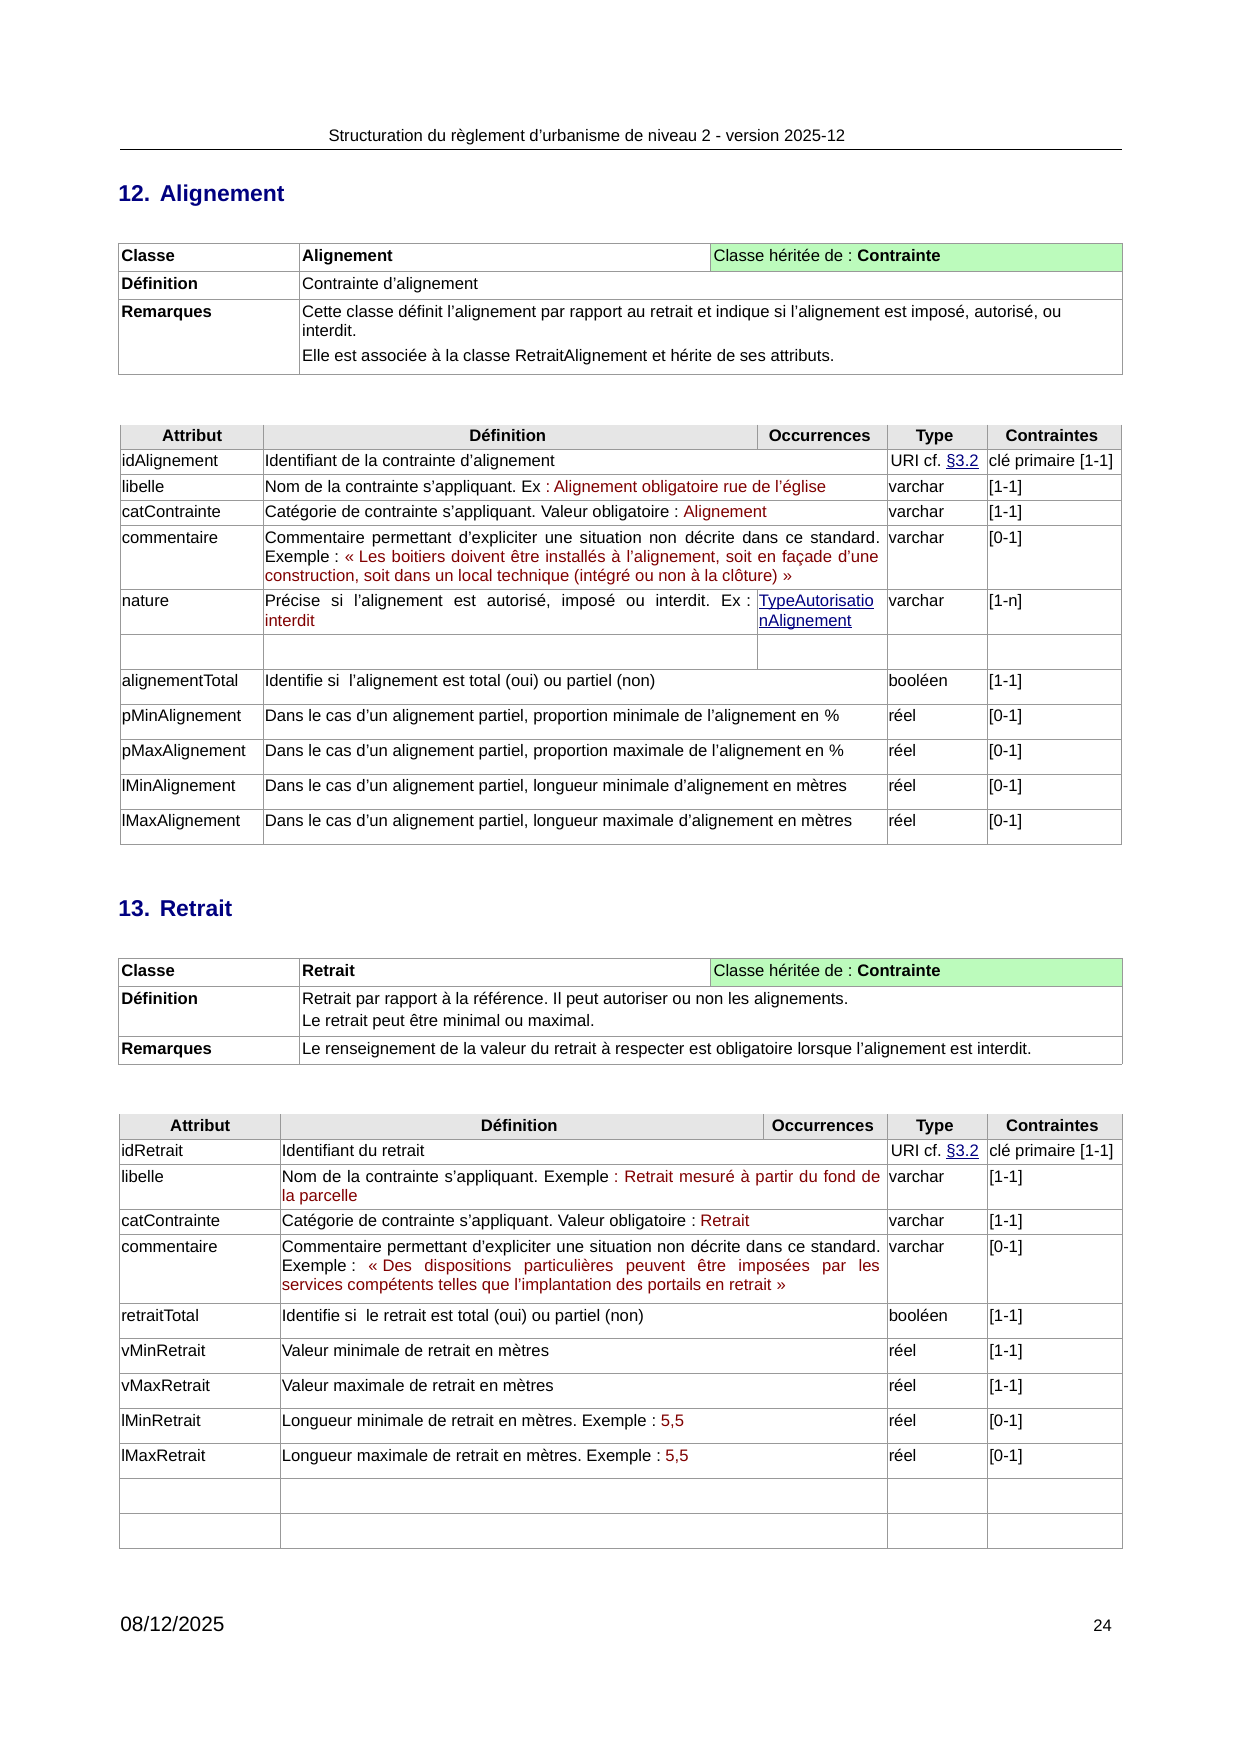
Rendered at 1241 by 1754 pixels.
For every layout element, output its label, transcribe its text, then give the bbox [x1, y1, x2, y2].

table_cell [1-1] [988, 1304, 1122, 1338]
table_cell idAlignement [121, 450, 263, 474]
table_cell varchar [888, 1165, 987, 1209]
table_cell [888, 1514, 987, 1548]
table_header Définition [264, 425, 757, 449]
table_cell réel [888, 705, 987, 738]
table_cell varchar [888, 526, 987, 589]
table_cell catContrainte [120, 1210, 280, 1234]
table_cell Valeur minimale de retrait en mètres [281, 1339, 887, 1373]
table_cell Catégorie de contrainte s’appliquant. Valeur obligatoire : Retrait [281, 1210, 887, 1234]
table_cell Contrainte d’alignement [300, 272, 1122, 299]
table_cell Retrait par rapport à la référence. Il peut autoriser ou non les alignements. Le retrait peut être minimal ou maximal. [300, 987, 1122, 1036]
table_cell varchar [888, 1210, 987, 1234]
table_cell booléen [888, 1304, 987, 1338]
table_cell Identifie si le retrait est total (oui) ou partiel (non) [281, 1304, 887, 1338]
table_cell [1-1] [988, 501, 1121, 525]
table_cell nature [121, 590, 263, 633]
table_cell catContrainte [121, 501, 263, 525]
table_cell [988, 1514, 1122, 1548]
table_cell [758, 635, 887, 668]
table_cell [888, 635, 987, 668]
table_cell ‍vMinRetrait [120, 1339, 280, 1373]
table_cell libelle [120, 1165, 280, 1209]
table_header Classe héritée de : Contrainte [711, 244, 1122, 271]
table_cell [120, 1514, 280, 1548]
table_cell URI cf. §3.2 [888, 1140, 987, 1164]
table_header Attribut [120, 1114, 280, 1139]
table_cell ‍pMaxAlignement [121, 740, 263, 773]
table_cell Commentaire permettant d’expliciter une situation non décrite dans ce standard. Exemple : « Les boitiers doivent être installés à l’alignement, soit en façade d’une construction, soit dans un local technique (intégré ou non à la clôture) » [264, 526, 887, 589]
table_cell Catégorie de contrainte s’appliquant. Valeur obligatoire : Alignement [264, 501, 887, 525]
table_cell [0-1] [988, 526, 1121, 589]
table_cell idRetrait [120, 1140, 280, 1164]
table_cell varchar [888, 1235, 987, 1303]
table_cell varchar [888, 590, 987, 633]
table_cell [0-1] [988, 775, 1121, 808]
table_cell Définition [119, 987, 299, 1036]
subtitle Retrait [118, 895, 1122, 921]
table_cell Identifiant de la contrainte d’alignement [264, 450, 887, 474]
table_cell Identifiant du retrait [281, 1140, 887, 1164]
table_header Contraintes [988, 1114, 1122, 1139]
table_cell Dans le cas d’un alignement partiel, proportion maximale de l’alignement en % [264, 740, 887, 773]
table_cell booléen [888, 670, 987, 703]
table_cell ‍commentaire [120, 1235, 280, 1303]
table_cell réel [888, 775, 987, 808]
table_cell clé primaire [1-1] [988, 450, 1121, 474]
table_header Attribut [121, 425, 263, 449]
table_cell ‍lMinAlignement [121, 775, 263, 808]
table_cell [281, 1479, 887, 1513]
table_cell Nom de la contrainte s’appliquant. Ex : Alignement obligatoire rue de l’église [264, 475, 887, 500]
table_header Définition [281, 1114, 763, 1139]
table_cell [1-n] [988, 590, 1121, 633]
table_cell Longueur maximale de retrait en mètres. Exemple : 5,5 [281, 1444, 887, 1478]
table_cell [888, 1479, 987, 1513]
table_cell Remarques [119, 300, 299, 374]
table_cell [0-1] [988, 740, 1121, 773]
table_cell pMinAlignement [121, 705, 263, 738]
table_cell Dans le cas d’un alignement partiel, longueur maximale d’alignement en mètres [264, 810, 887, 843]
table_cell réel [888, 1444, 987, 1478]
table_cell varchar [888, 501, 987, 525]
table_cell [121, 635, 263, 668]
table_cell varchar [888, 475, 987, 500]
table_cell réel [888, 740, 987, 773]
table_cell [1-1] [988, 1374, 1122, 1408]
subtitle Alignement [118, 180, 1122, 206]
table_cell Le renseignement de la valeur du retrait à respecter est obligatoire lorsque l’alignement est interdit. [300, 1037, 1122, 1064]
table_header Type [888, 1114, 987, 1139]
table_cell [0-1] [988, 1409, 1122, 1443]
table_cell ‍retraitTotal [120, 1304, 280, 1338]
table_cell [120, 1479, 280, 1513]
table_cell Remarques [119, 1037, 299, 1064]
table_cell clé primaire [1-1] [988, 1140, 1122, 1164]
table_cell Dans le cas d’un alignement partiel, proportion minimale de l’alignement en % [264, 705, 887, 738]
table_cell Définition [119, 272, 299, 299]
table_header Classe [119, 959, 299, 986]
table_cell [281, 1514, 887, 1548]
table_cell [1-1] [988, 1210, 1122, 1234]
table_cell Commentaire permettant d’expliciter une situation non décrite dans ce standard. Exemple : « Des dispositions particulières peuvent être imposées par les services compétents telles que l’implantation des portails en retrait » [281, 1235, 887, 1303]
table_cell [0-1] [988, 1444, 1122, 1478]
table_cell Valeur maximale de retrait en mètres [281, 1374, 887, 1408]
table_cell [1-1] [988, 670, 1121, 703]
table_cell libelle [121, 475, 263, 500]
table_cell [264, 635, 757, 668]
table_cell [1-1] [988, 1165, 1122, 1209]
table_cell Précise si l’alignement est autorisé, imposé ou interdit. Ex : interdit [264, 590, 757, 633]
table_cell alignementTotal [121, 670, 263, 703]
table_cell ‍commentaire [121, 526, 263, 589]
table_cell réel [888, 1374, 987, 1408]
table_header Contraintes [988, 425, 1121, 449]
table_cell réel [888, 810, 987, 843]
table_header Occurrences [764, 1114, 887, 1139]
table_header Classe [119, 244, 299, 271]
table_header Type [888, 425, 987, 449]
table_cell [988, 635, 1121, 668]
table_cell URI cf. §3.2 [888, 450, 987, 474]
table_cell [1-1] [988, 1339, 1122, 1373]
table_cell [1-1] [988, 475, 1121, 500]
table_cell TypeAutorisationAlignement [758, 590, 887, 633]
table_header Classe héritée de : Contrainte [711, 959, 1122, 986]
table_cell Cette classe définit l’alignement par rapport au retrait et indique si l’alignement est imposé, autorisé, ou interdit. Elle est associée à la classe RetraitAlignement et hérite de ses attributs. [300, 300, 1122, 374]
table_cell réel [888, 1409, 987, 1443]
table_cell réel [888, 1339, 987, 1373]
table_cell [0-1] [988, 705, 1121, 738]
table_cell ‍vMaxRetrait [120, 1374, 280, 1408]
table_header Alignement [300, 244, 710, 271]
table_cell [0-1] [988, 1235, 1122, 1303]
table_cell ‍lMaxAlignement [121, 810, 263, 843]
table_header Retrait [300, 959, 710, 986]
table_cell [988, 1479, 1122, 1513]
table_cell Identifie si l’alignement est total (oui) ou partiel (non) [264, 670, 887, 703]
table_cell [0-1] [988, 810, 1121, 843]
table_cell Longueur minimale de retrait en mètres. Exemple : 5,5 [281, 1409, 887, 1443]
table_cell Nom de la contrainte s’appliquant. Exemple : Retrait mesuré à partir du fond de la parcelle [281, 1165, 887, 1209]
table_cell Dans le cas d’un alignement partiel, longueur minimale d’alignement en mètres [264, 775, 887, 808]
table_header Occurrences [758, 425, 887, 449]
table_cell lMinRetrait [120, 1409, 280, 1443]
table_cell lMaxRetrait [120, 1444, 280, 1478]
